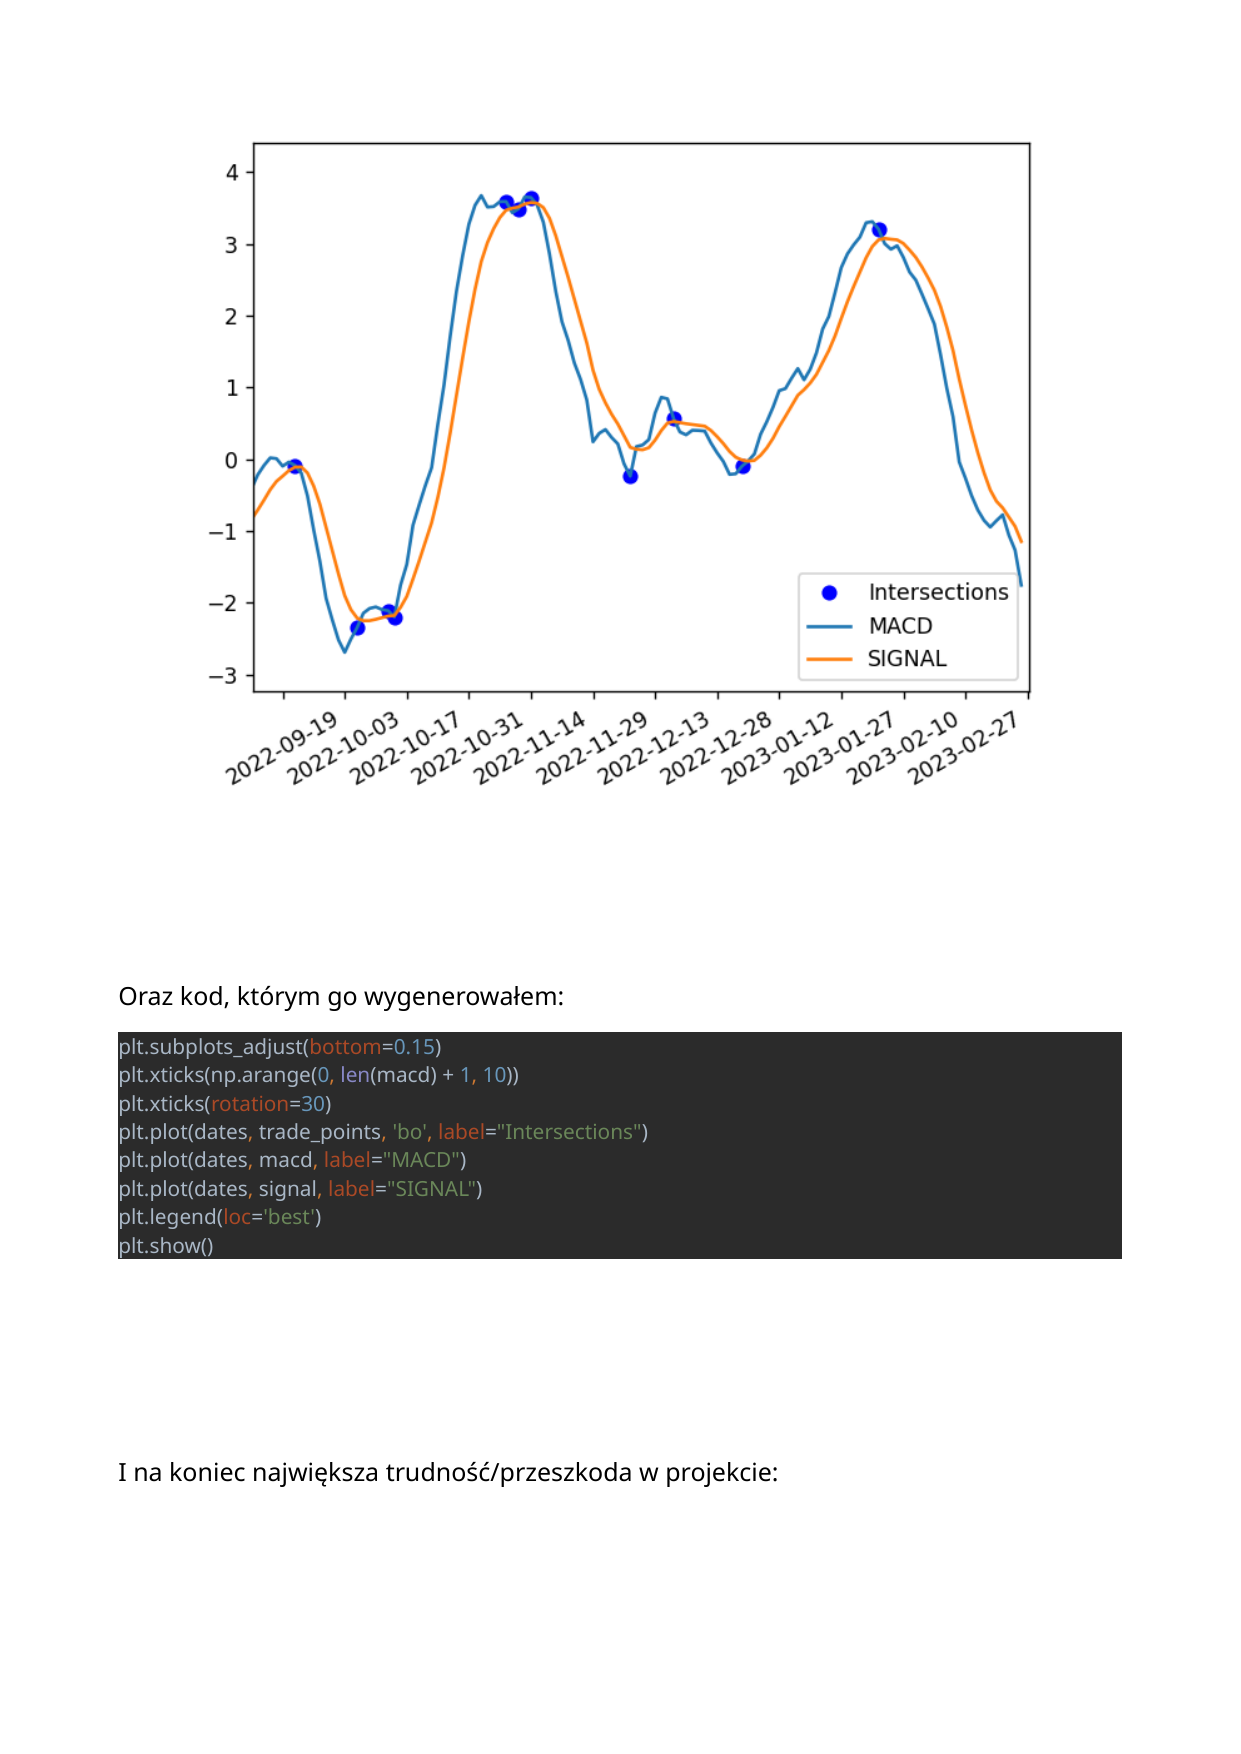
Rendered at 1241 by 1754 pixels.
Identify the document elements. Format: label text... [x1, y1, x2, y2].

text plt.subplots_adjust(bottom=0.15) plt.xticks(np.arange(0, len(macd) + 1, 10)) plt.xticks(rotation=30) plt.plot(dates, trade_points, 'bo', label="Intersections") plt.plot(dates, macd, label="MACD") plt.plot(dates, signal, label="SIGNAL") plt.legend(loc='best') plt.show() [118, 1032, 1122, 1259]
picture [192, 118, 1048, 799]
text Oraz kod, którym go wygenerowałem: [118, 978, 1122, 1012]
text I na koniec największa trudność/przeszkoda w projekcie: [118, 1455, 1122, 1489]
